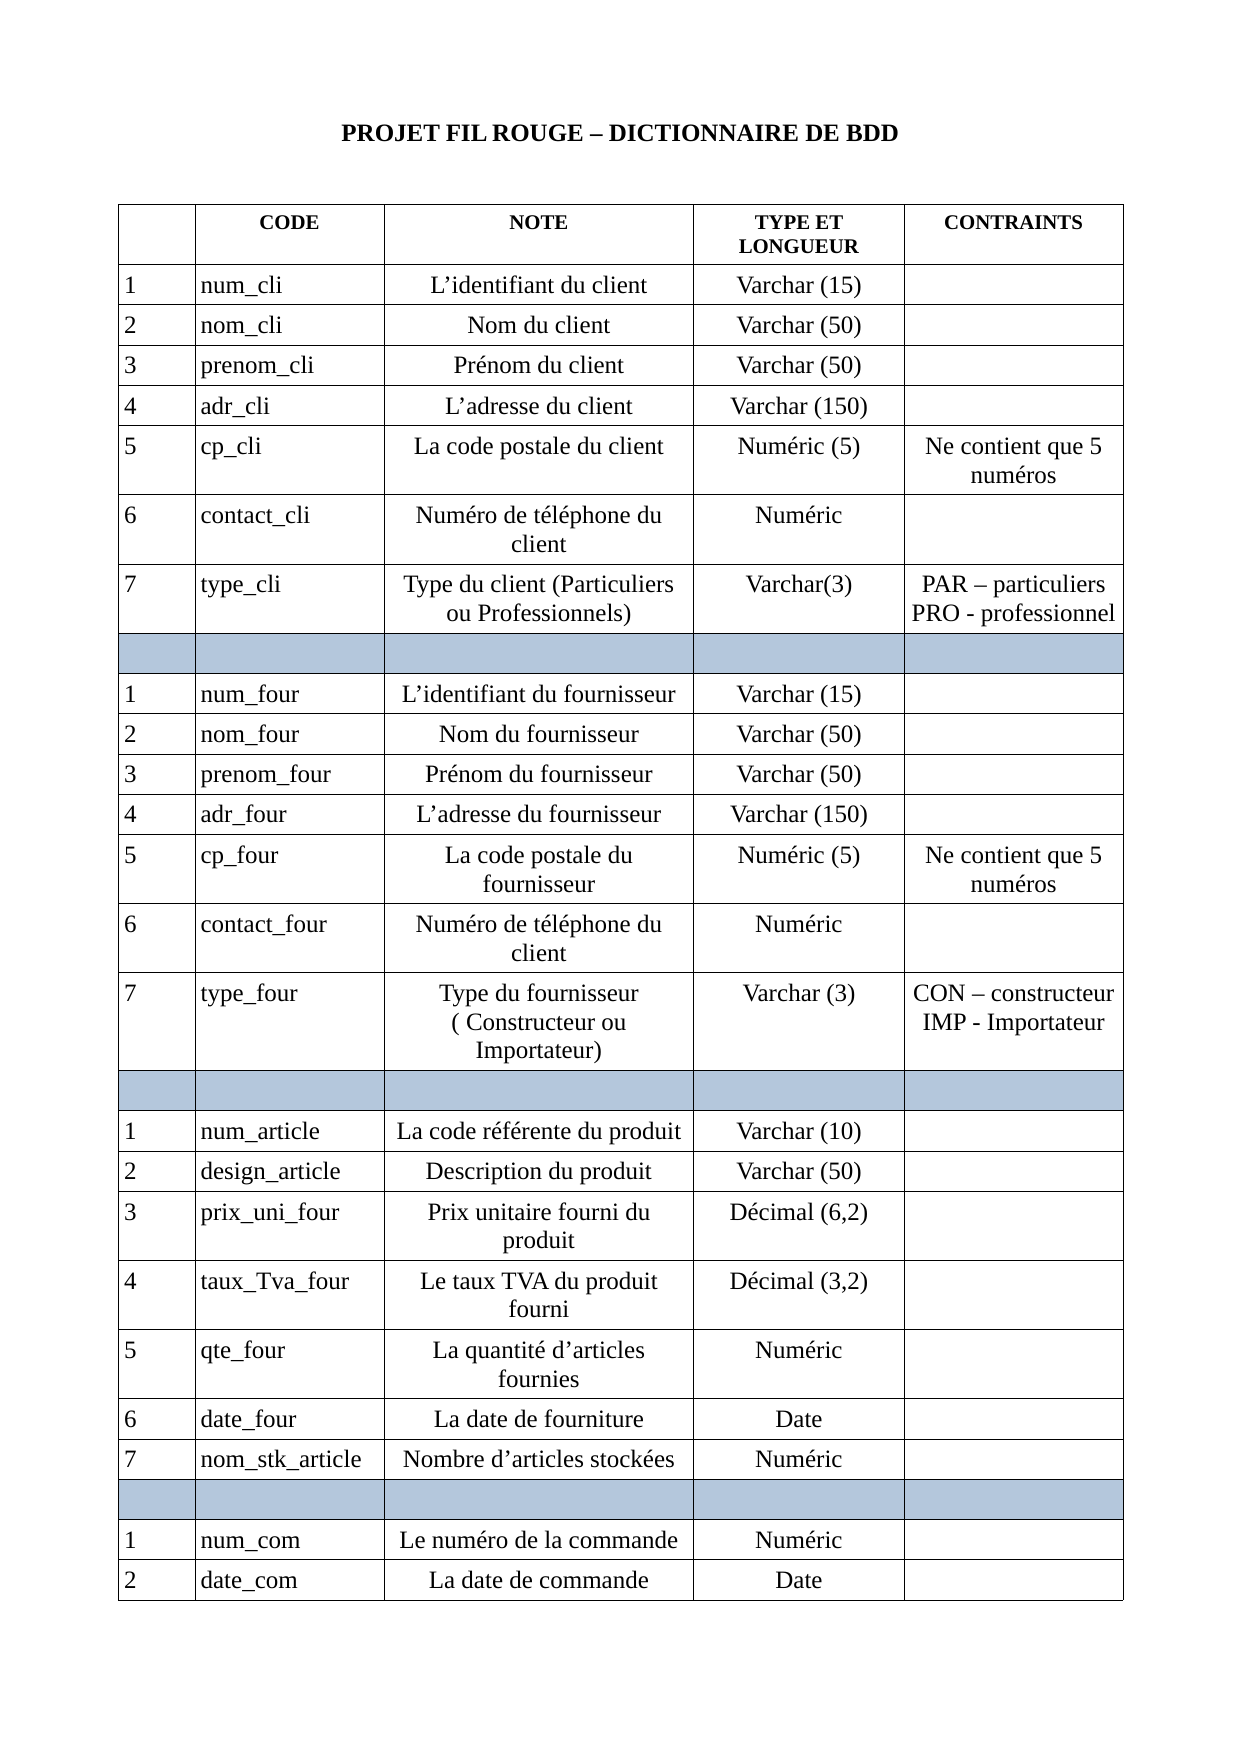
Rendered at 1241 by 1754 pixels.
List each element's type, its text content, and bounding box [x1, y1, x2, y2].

table_cell 2 [119, 305, 195, 345]
table_header [119, 205, 195, 264]
table_cell [694, 1071, 904, 1110]
table_cell L’identifiant du client [385, 265, 693, 304]
table_cell contact_cli [196, 495, 384, 563]
table_cell Décimal (3,2) [694, 1261, 904, 1329]
table_cell 5 [119, 835, 195, 903]
table_cell [905, 1480, 1123, 1519]
table_cell num_article [196, 1111, 384, 1151]
table_cell Numéro de téléphone du client [385, 495, 693, 563]
table_cell Numéric [694, 495, 904, 563]
table_cell Le taux TVA du produit fourni [385, 1261, 693, 1329]
table_cell cp_four [196, 835, 384, 903]
table_cell [385, 1480, 693, 1519]
table_cell 3 [119, 1192, 195, 1260]
table_cell nom_stk_article [196, 1440, 384, 1479]
table_cell [905, 1440, 1123, 1479]
table_cell prix_uni_four [196, 1192, 384, 1260]
table_cell 3 [119, 346, 195, 385]
table_cell [905, 386, 1123, 425]
table_cell 4 [119, 795, 195, 834]
table_cell [905, 1071, 1123, 1110]
table_cell Le numéro de la commande [385, 1520, 693, 1559]
table_cell Type du fournisseur ( Constructeur ou Importateur) [385, 973, 693, 1070]
table_cell 5 [119, 426, 195, 494]
table_cell num_com [196, 1520, 384, 1559]
table_cell adr_four [196, 795, 384, 834]
table_cell Numéric [694, 1330, 904, 1398]
table_cell [905, 346, 1123, 385]
table_cell [905, 634, 1123, 673]
table_cell La quantité d’articles fournies [385, 1330, 693, 1398]
table_cell 2 [119, 714, 195, 753]
table_cell L’adresse du client [385, 386, 693, 425]
table_cell Numéric (5) [694, 426, 904, 494]
table_cell [196, 634, 384, 673]
table_cell [385, 634, 693, 673]
table_cell 7 [119, 1440, 195, 1479]
table_cell design_article [196, 1152, 384, 1191]
table_cell prenom_four [196, 755, 384, 794]
table_cell Prénom du fournisseur [385, 755, 693, 794]
table_cell Prix unitaire fourni du produit [385, 1192, 693, 1260]
table_cell Varchar (50) [694, 1152, 904, 1191]
table_cell Varchar (10) [694, 1111, 904, 1151]
table_cell 4 [119, 386, 195, 425]
table_cell prenom_cli [196, 346, 384, 385]
table_cell [905, 1330, 1123, 1398]
table_cell Varchar (3) [694, 973, 904, 1070]
table_cell Numéric [694, 1440, 904, 1479]
table_cell Numéro de téléphone du client [385, 904, 693, 972]
table_cell [905, 305, 1123, 345]
table_cell Varchar(3) [694, 565, 904, 632]
table_cell [905, 795, 1123, 834]
table_cell L’adresse du fournisseur [385, 795, 693, 834]
table_cell 6 [119, 904, 195, 972]
table_cell Nom du client [385, 305, 693, 345]
table_cell Numéric [694, 904, 904, 972]
table_cell [905, 1399, 1123, 1438]
table_cell [694, 1480, 904, 1519]
table_cell 7 [119, 565, 195, 632]
table_cell type_four [196, 973, 384, 1070]
table_cell [196, 1480, 384, 1519]
table_cell Ne contient que 5 numéros [905, 835, 1123, 903]
table_cell [905, 1192, 1123, 1260]
table_cell contact_four [196, 904, 384, 972]
table_cell Varchar (50) [694, 714, 904, 753]
table_cell Nom du fournisseur [385, 714, 693, 753]
text PROJET FIL ROUGE – DICTIONNAIRE DE BDD [118, 118, 1122, 147]
table_cell 2 [119, 1560, 195, 1600]
table_cell cp_cli [196, 426, 384, 494]
table_cell Type du client (Particuliers ou Professionnels) [385, 565, 693, 632]
table_cell [119, 1480, 195, 1519]
table_cell qte_four [196, 1330, 384, 1398]
table_cell 4 [119, 1261, 195, 1329]
table_header CONTRAINTS [905, 205, 1123, 264]
table_cell Varchar (15) [694, 674, 904, 713]
table_cell 1 [119, 674, 195, 713]
table_cell [905, 1261, 1123, 1329]
table_cell Varchar (50) [694, 305, 904, 345]
table_cell La date de fourniture [385, 1399, 693, 1438]
table_cell num_four [196, 674, 384, 713]
table_cell [905, 1152, 1123, 1191]
table_cell [694, 634, 904, 673]
table_cell adr_cli [196, 386, 384, 425]
table_cell L’identifiant du fournisseur [385, 674, 693, 713]
table_cell La code postale du client [385, 426, 693, 494]
table_cell La code référente du produit [385, 1111, 693, 1151]
table_cell [196, 1071, 384, 1110]
table_cell [905, 1520, 1123, 1559]
table_cell [905, 495, 1123, 563]
table_cell [905, 1111, 1123, 1151]
table_cell 6 [119, 1399, 195, 1438]
table_cell nom_cli [196, 305, 384, 345]
table_cell 2 [119, 1152, 195, 1191]
table_cell La code postale du fournisseur [385, 835, 693, 903]
table_cell [905, 1560, 1123, 1600]
table_cell CON – constructeur IMP - Importateur [905, 973, 1123, 1070]
table_cell Numéric [694, 1520, 904, 1559]
table_cell 1 [119, 1520, 195, 1559]
table_cell PAR – particuliers PRO - professionnel [905, 565, 1123, 632]
table_cell Varchar (50) [694, 346, 904, 385]
table_cell taux_Tva_four [196, 1261, 384, 1329]
table_cell 3 [119, 755, 195, 794]
table_cell Date [694, 1399, 904, 1438]
table_cell 5 [119, 1330, 195, 1398]
table_cell [905, 265, 1123, 304]
table_cell date_com [196, 1560, 384, 1600]
table_cell Ne contient que 5 numéros [905, 426, 1123, 494]
table_cell num_cli [196, 265, 384, 304]
table_cell [905, 755, 1123, 794]
table_cell Varchar (150) [694, 386, 904, 425]
table_cell 1 [119, 1111, 195, 1151]
table_cell Nombre d’articles stockées [385, 1440, 693, 1479]
table_cell Varchar (15) [694, 265, 904, 304]
table_cell La date de commande [385, 1560, 693, 1600]
table_cell [905, 674, 1123, 713]
table_cell Prénom du client [385, 346, 693, 385]
table_cell [119, 634, 195, 673]
table_cell [119, 1071, 195, 1110]
table_header CODE [196, 205, 384, 264]
table_cell 6 [119, 495, 195, 563]
table_cell nom_four [196, 714, 384, 753]
table_header NOTE [385, 205, 693, 264]
table_cell Description du produit [385, 1152, 693, 1191]
table_cell 7 [119, 973, 195, 1070]
table_cell Décimal (6,2) [694, 1192, 904, 1260]
table_cell Varchar (150) [694, 795, 904, 834]
table_cell Varchar (50) [694, 755, 904, 794]
table_cell type_cli [196, 565, 384, 632]
table_cell date_four [196, 1399, 384, 1438]
table_cell Numéric (5) [694, 835, 904, 903]
table_cell [385, 1071, 693, 1110]
table_cell [905, 714, 1123, 753]
table_cell 1 [119, 265, 195, 304]
table_cell Date [694, 1560, 904, 1600]
table_cell [905, 904, 1123, 972]
table_header TYPE ET LONGUEUR [694, 205, 904, 264]
